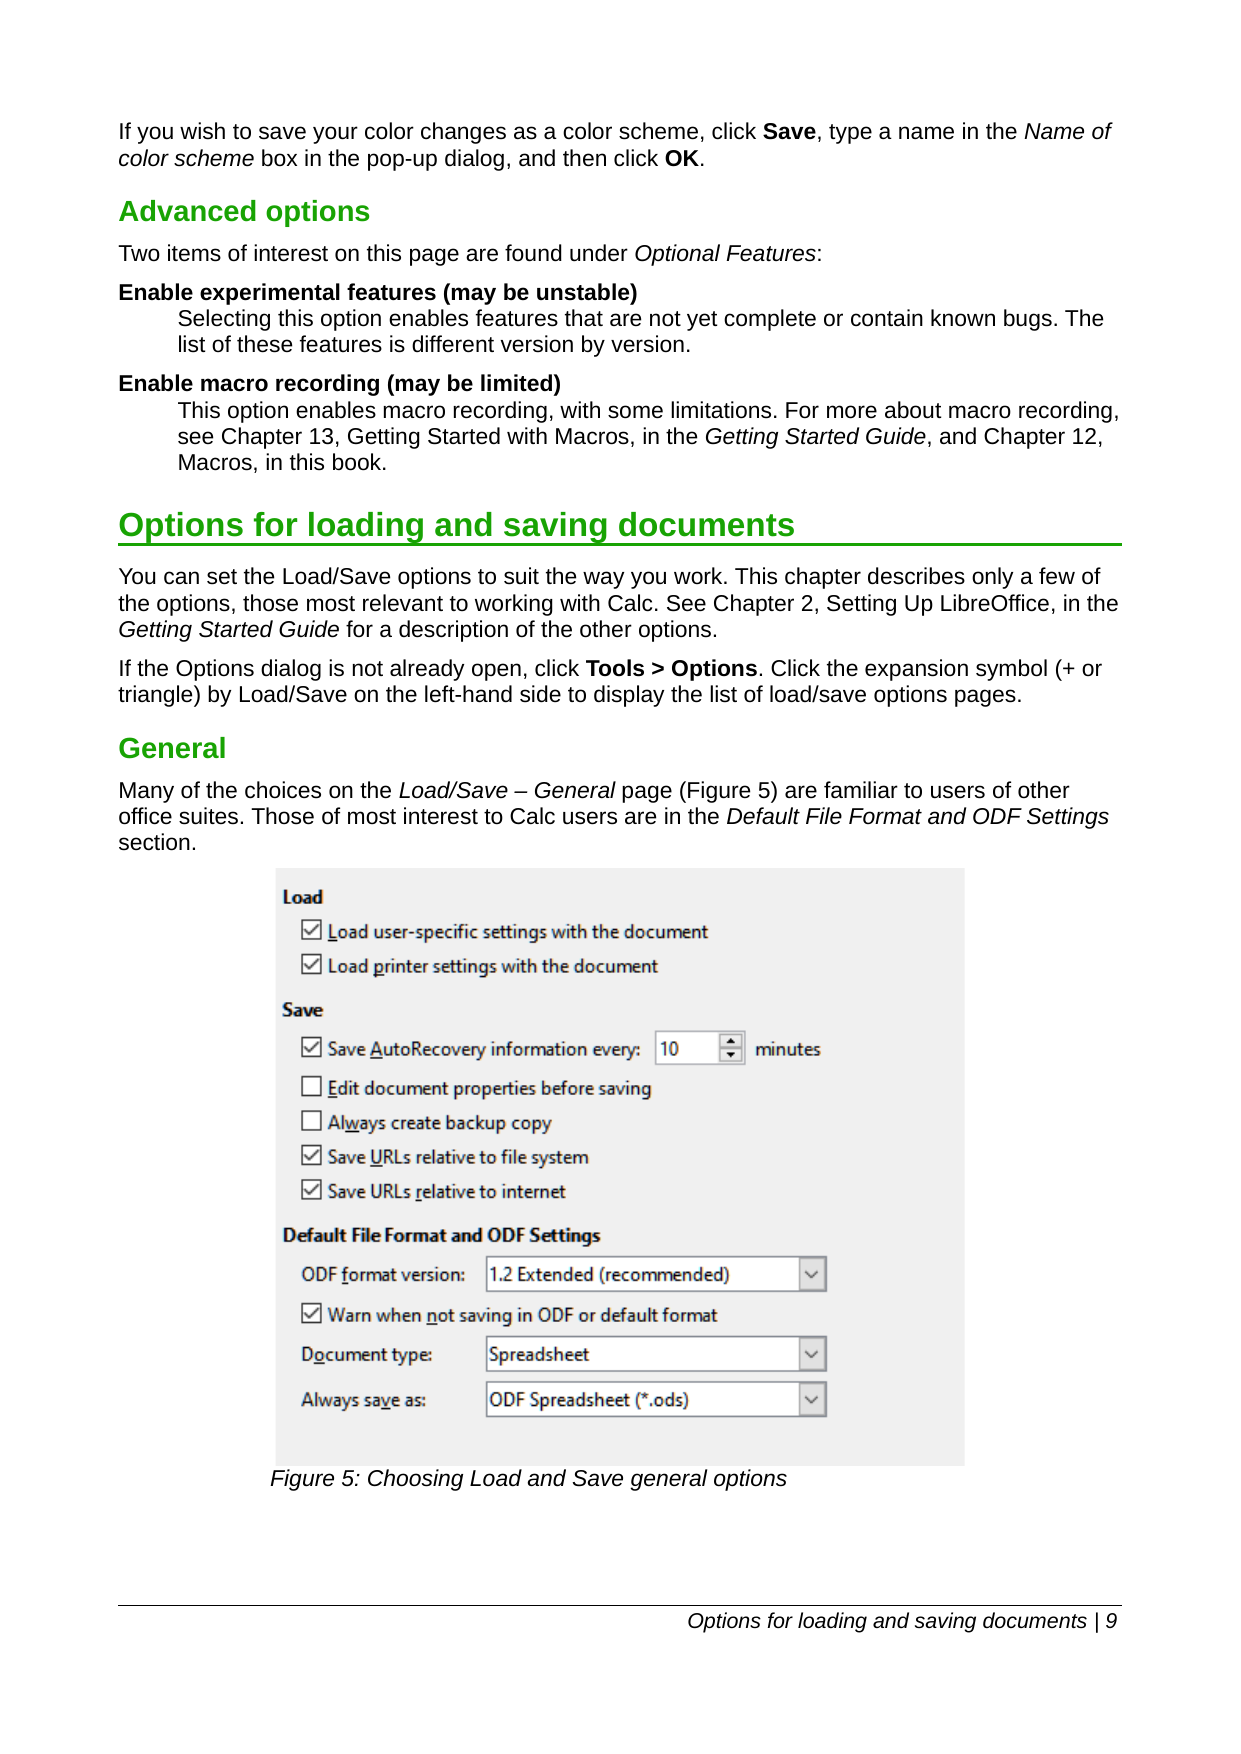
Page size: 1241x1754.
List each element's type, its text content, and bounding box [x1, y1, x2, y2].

text Selecting this option enables features that are not yet complete or contain known bugs. The list of these features is different version by version. [177, 305, 1122, 358]
text Many of the choices on the Load/Save – General page (Figure 5) are familiar to users of other office suites. Those of most interest to Calc users are in the Default File Format and ODF Settings section. [118, 777, 1122, 856]
text If the Options dialog is not already open, click Tools > Options. Click the expansion symbol (+ or triangle) by Load/Save on the left-hand side to display the list of load/save options pages. [118, 655, 1122, 708]
text Two items of interest on this page are found under Optional Features: [118, 240, 1122, 266]
subtitle Advanced options [118, 194, 1122, 228]
subtitle Options for loading and saving documents [118, 505, 1122, 543]
text This option enables macro recording, with some limitations. For more about macro recording, see Chapter 13, Getting Started with Macros, in the Getting Started Guide, and Chapter 12, Macros, in this book. [177, 397, 1122, 476]
subtitle General [118, 731, 1122, 765]
text Enable experimental features (may be unstable) [118, 279, 1122, 305]
text If you wish to save your color changes as a color scheme, click Save, type a name in the Name of color scheme box in the pop-up dialog, and then click OK. [118, 118, 1122, 171]
text Figure 5: Choosing Load and Save general options [270, 868, 970, 1492]
text You can set the Load/Save options to suit the way you work. This chapter describes only a few of the options, those most relevant to working with Calc. See Chapter 2, Setting Up LibreOffice, in the Getting Started Guide for a description of the other options. [118, 563, 1122, 642]
text Enable macro recording (may be limited) [118, 370, 1122, 397]
picture [275, 868, 965, 1466]
